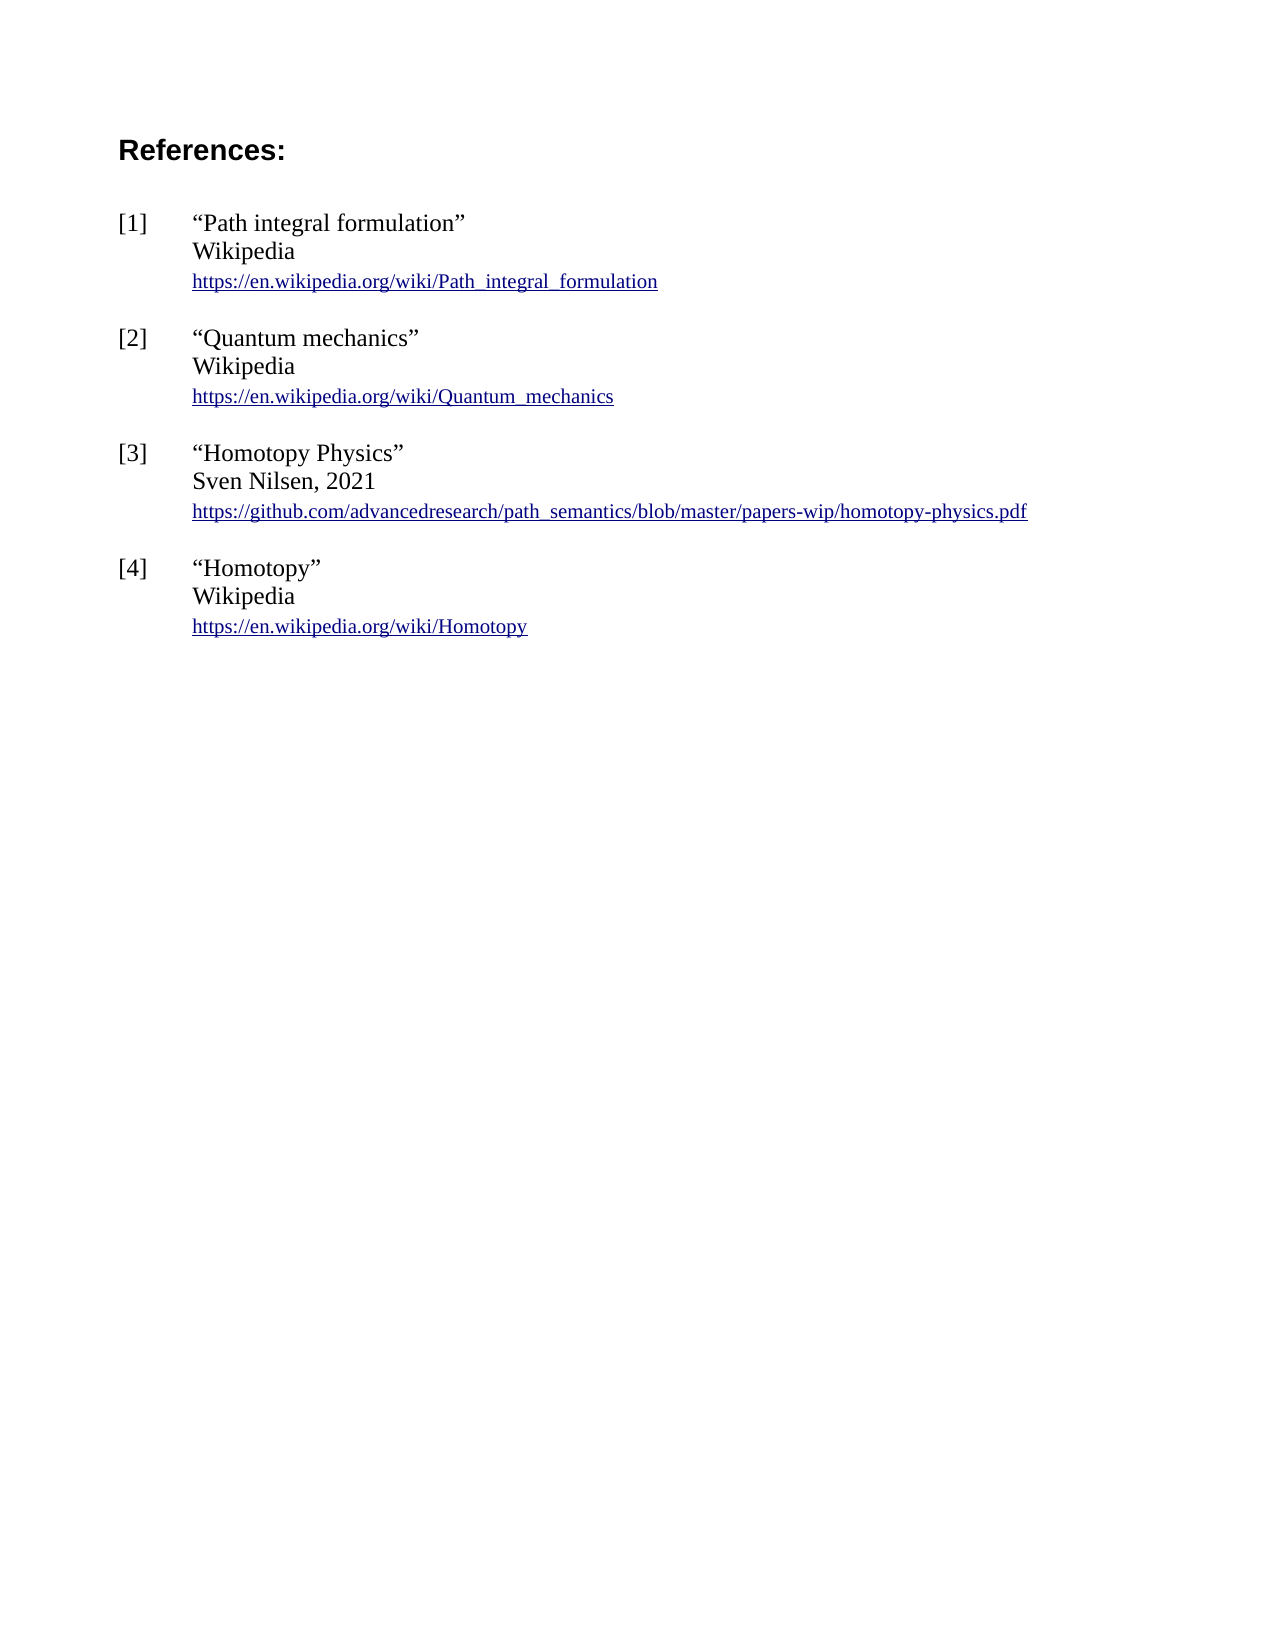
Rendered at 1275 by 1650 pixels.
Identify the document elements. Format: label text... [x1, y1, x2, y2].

text [1] “Path integral formulation” [118, 208, 1157, 236]
text Wikipedia [118, 236, 1157, 265]
text https://en.wikipedia.org/wiki/Path_integral_formulation [118, 265, 1157, 294]
text Wikipedia [118, 581, 1157, 610]
text [2] “Quantum mechanics” [118, 323, 1157, 351]
text Sven Nilsen, 2021 [118, 466, 1157, 495]
text [3] “Homotopy Physics” [118, 438, 1157, 466]
text Wikipedia [118, 351, 1157, 380]
text https://en.wikipedia.org/wiki/Homotopy [118, 610, 1157, 639]
subtitle References: [118, 133, 1157, 166]
text https://github.com/advancedresearch/path_semantics/blob/master/papers-wip/homotopy-physics.pdf [118, 495, 1157, 524]
text [4] “Homotopy” [118, 553, 1157, 581]
text https://en.wikipedia.org/wiki/Quantum_mechanics [118, 380, 1157, 409]
